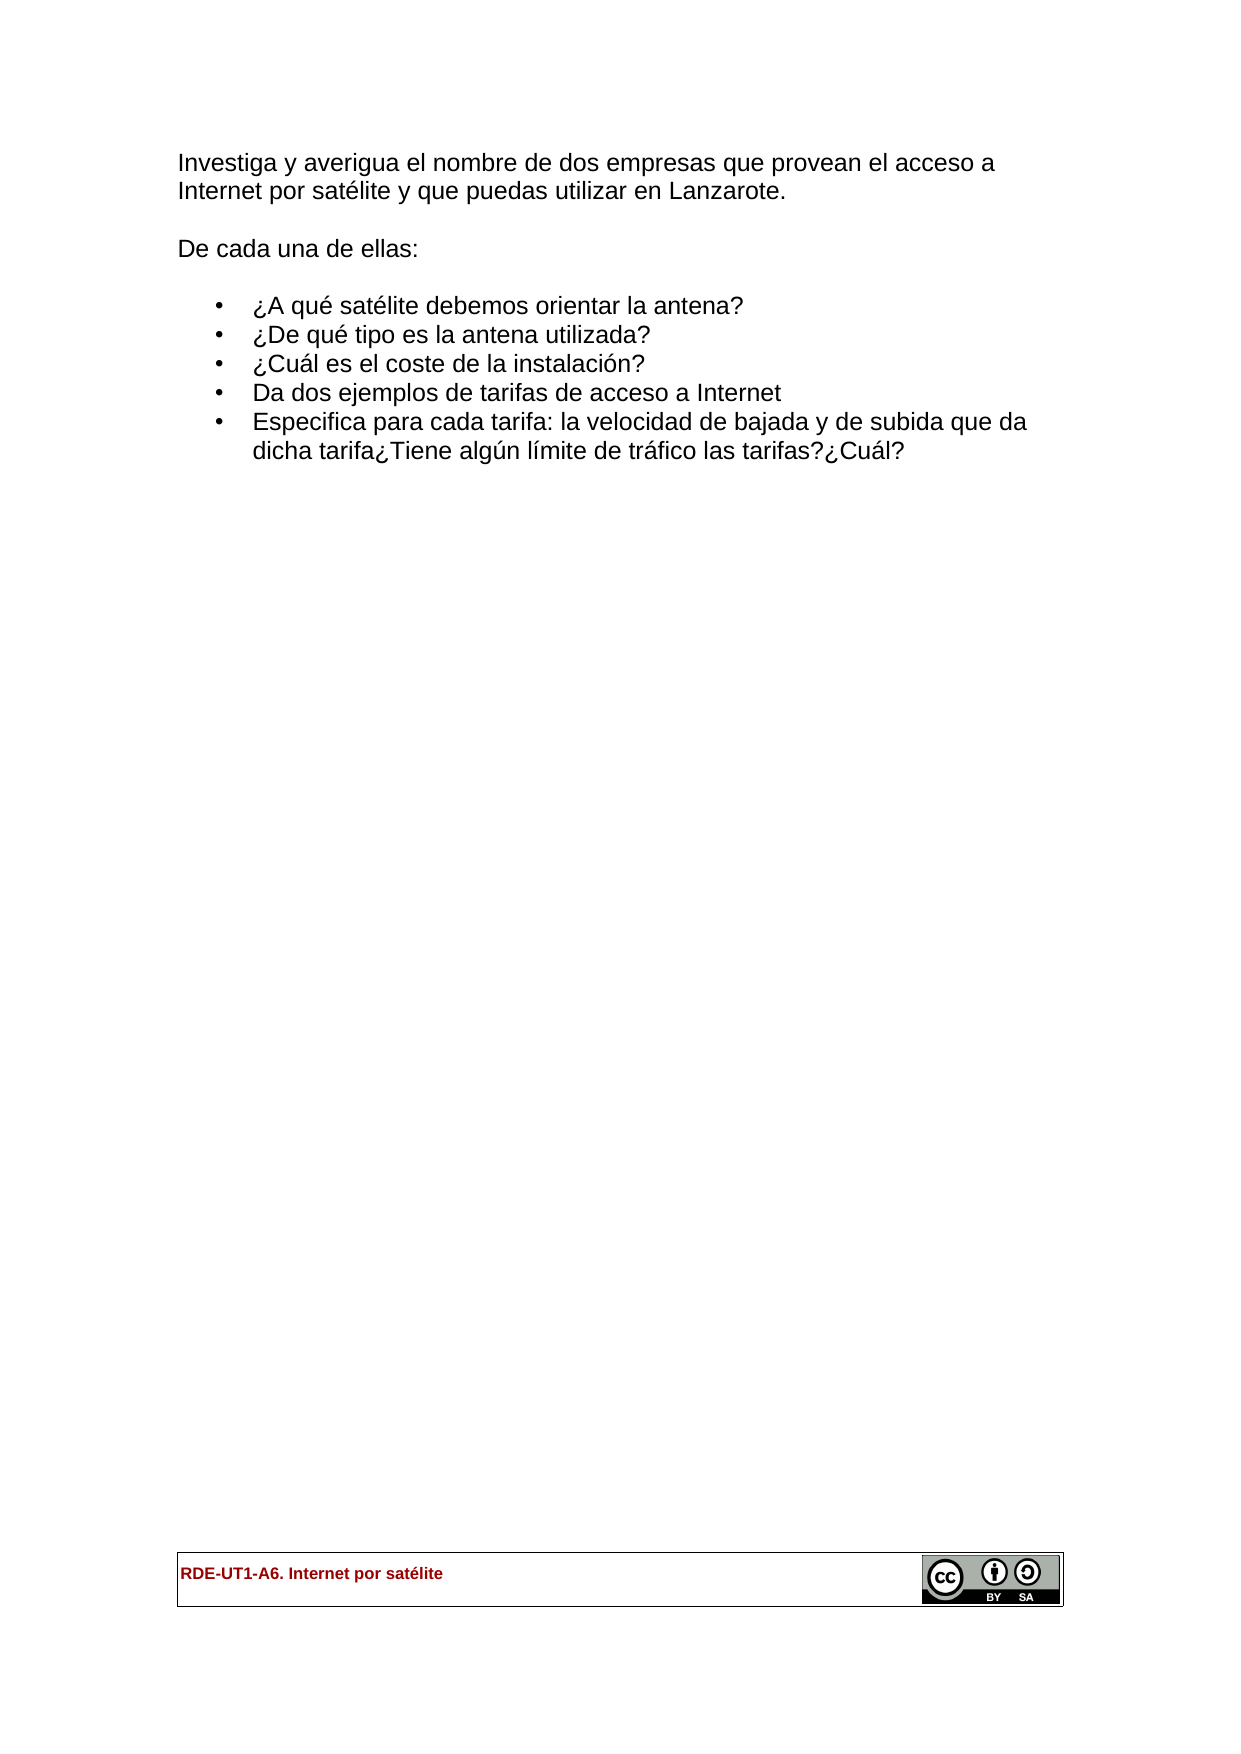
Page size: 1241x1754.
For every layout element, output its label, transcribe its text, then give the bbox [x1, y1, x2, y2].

text Investiga y averigua el nombre de dos empresas que provean el acceso a Internet por satélite y que puedas utilizar en Lanzarote. [177, 148, 1063, 205]
list ¿De qué tipo es la antena utilizada? [215, 320, 1063, 349]
list ¿Cuál es el coste de la instalación? [215, 349, 1063, 378]
picture [922, 1555, 1060, 1604]
list Especifica para cada tarifa: la velocidad de bajada y de subida que da dicha tarifa¿Tiene algún límite de tráfico las tarifas?¿Cuál? [215, 407, 1063, 464]
text De cada una de ellas: [177, 234, 1063, 263]
list Da dos ejemplos de tarifas de acceso a Internet [215, 378, 1063, 407]
list ¿A qué satélite debemos orientar la antena? [215, 291, 1063, 320]
